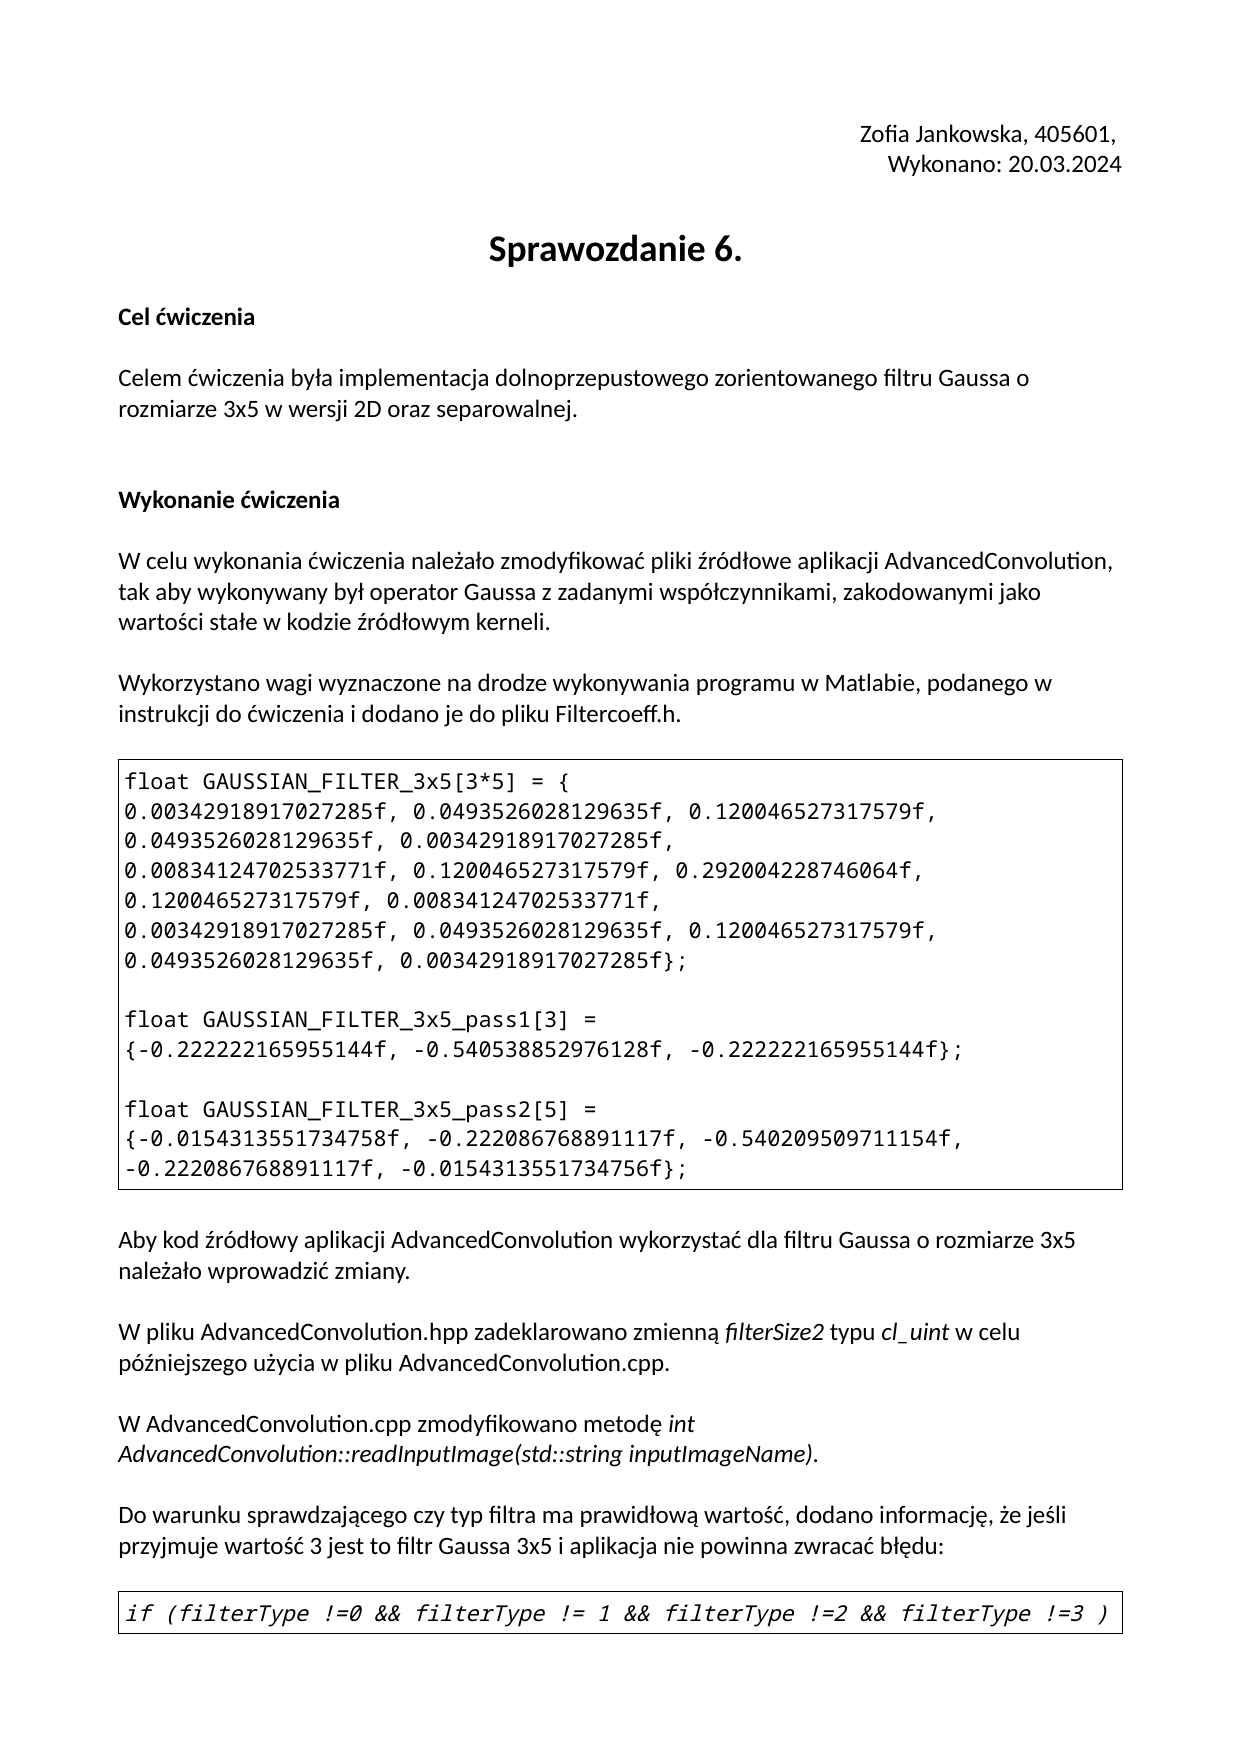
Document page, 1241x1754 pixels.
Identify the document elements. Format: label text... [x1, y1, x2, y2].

text Wykonanie ćwiczenia [118, 484, 1122, 515]
text Celem ćwiczenia była implementacja dolnoprzepustowego zorientowanego filtru Gaussa o rozmiarze 3x5 w wersji 2D oraz separowalnej. [118, 362, 1122, 423]
text Do warunku sprawdzającego czy typ filtra ma prawidłową wartość, dodano informację, że jeśli przyjmuje wartość 3 jest to filtr Gaussa 3x5 i aplikacja nie powinna zwracać błędu: [118, 1499, 1122, 1560]
text W AdvancedConvolution.cpp zmodyfikowano metodę int AdvancedConvolution::readInputImage(std::string inputImageName). [118, 1408, 1122, 1469]
table_header float GAUSSIAN_FILTER_3x5[3*5] = { 0.00342918917027285f, 0.0493526028129635f, 0.120046527317579f, 0.0493526028129635f, 0.00342918917027285f, 0.00834124702533771f, 0.120046527317579f, 0.292004228746064f, 0.120046527317579f, 0.00834124702533771f, 0.00342918917027285f, 0.0493526028129635f, 0.120046527317579f, 0.0493526028129635f, 0.00342918917027285f}; float GAUSSIAN_FILTER_3x5_pass1[3] = {-0.222222165955144f, -0.540538852976128f, -0.222222165955144f}; float GAUSSIAN_FILTER_3x5_pass2[5] = {-0.0154313551734758f, -0.222086768891117f, -0.540209509711154f, -0.222086768891117f, -0.0154313551734756f}; [119, 760, 1122, 1189]
text Aby kod źródłowy aplikacji AdvancedConvolution wykorzystać dla filtru Gaussa o rozmiarze 3x5 należało wprowadzić zmiany. [118, 1225, 1122, 1286]
text Wykonano: 20.03.2024 [118, 149, 1122, 179]
text Zofia Jankowska, 405601, [118, 118, 1122, 149]
text W celu wykonania ćwiczenia należało zmodyfikować pliki źródłowe aplikacji AdvancedConvolution, tak aby wykonywany był operator Gaussa z zadanymi współczynnikami, zakodowanymi jako wartości stałe w kodzie źródłowym kerneli. [118, 546, 1122, 637]
text W pliku AdvancedConvolution.hpp zadeklarowano zmienną filterSize2 typu cl_uint w celu późniejszego użycia w pliku AdvancedConvolution.cpp. [118, 1316, 1122, 1377]
table_header if (filterType !=0 && filterType != 1 && filterType !=2 && filterType !=3 ) [119, 1592, 1122, 1633]
text Wykorzystano wagi wyznaczone na drodze wykonywania programu w Matlabie, podanego w instrukcji do ćwiczenia i dodano je do pliku Filtercoeff.h. [118, 668, 1122, 729]
text Cel ćwiczenia [118, 301, 1122, 332]
text Sprawozdanie 6. [118, 225, 1122, 271]
